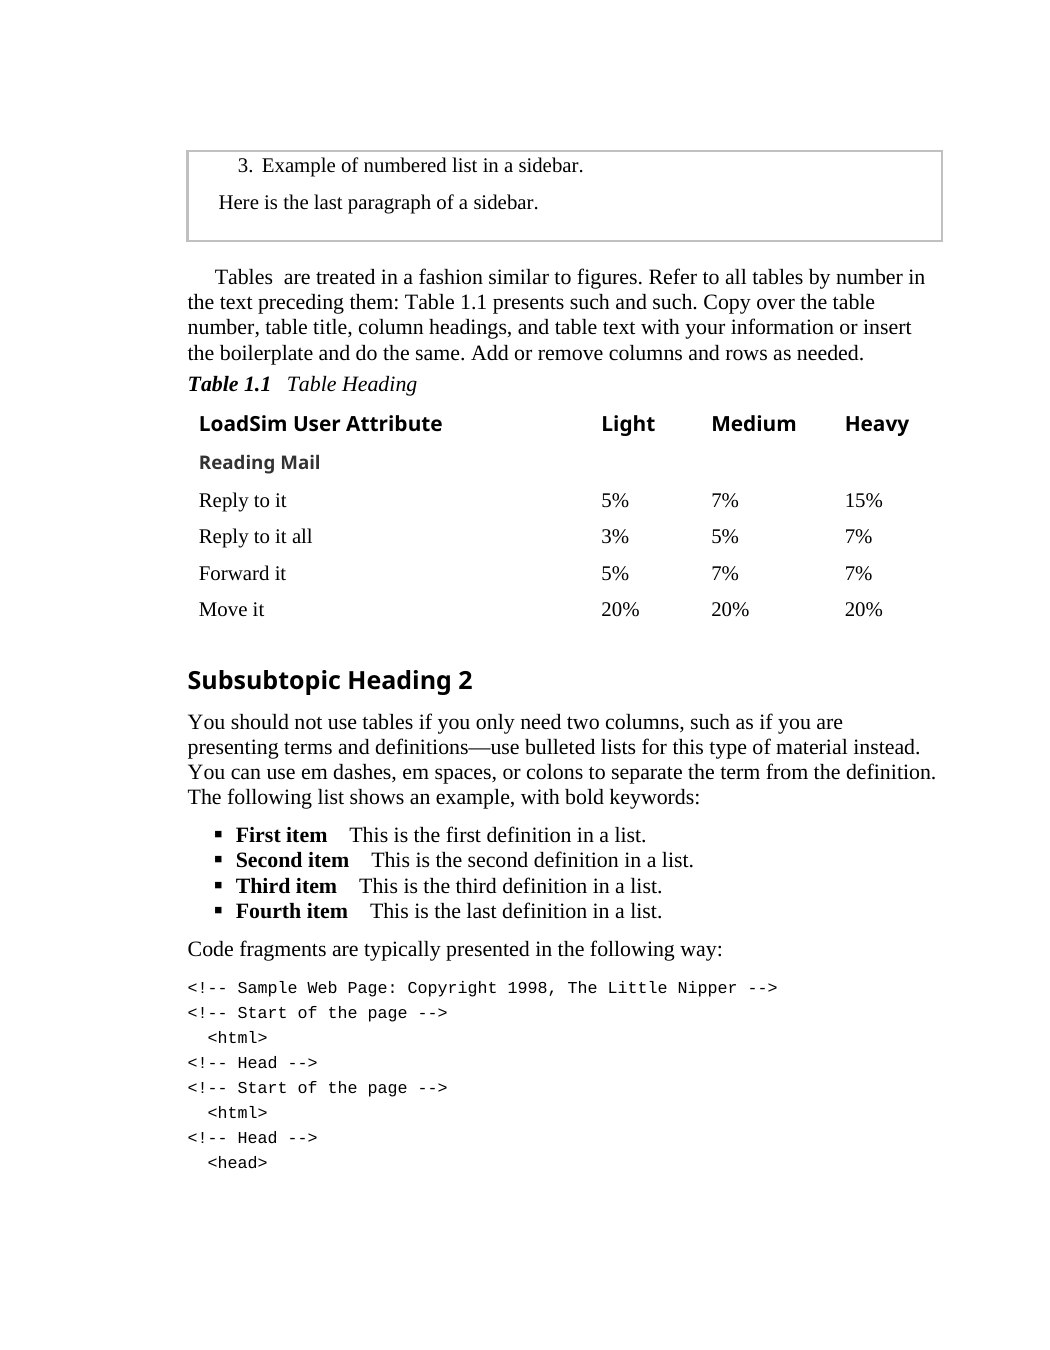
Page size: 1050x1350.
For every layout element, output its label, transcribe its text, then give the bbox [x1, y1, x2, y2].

text You should not use tables if you only need two columns, such as if you are presenting terms and definitions—use bulleted lists for this type of material instead. You can use em dashes, em spaces, or colons to separate the term from the definition. The following list shows an example, with bold keywords: [187, 709, 937, 810]
table_cell 5% [700, 518, 833, 554]
text Subsubtopic Heading 2 [187, 662, 937, 696]
table_cell 7% [833, 518, 937, 554]
table_cell Forward it [188, 555, 590, 591]
table_header Heavy [833, 402, 937, 443]
text <!-- Start of the page --> [187, 1073, 937, 1098]
table_header 3. Example of numbered list in a sidebar. Here is the last paragraph of a sidebar. [189, 152, 941, 239]
table_header LoadSim User Attribute [188, 402, 590, 443]
table_cell 5% [590, 481, 700, 518]
table_cell 7% [833, 555, 937, 591]
table_cell [590, 443, 700, 481]
list Fourth item This is the last definition in a list. [187, 898, 937, 923]
text Tables are treated in a fashion similar to figures. Refer to all tables by number in the text preceding them: Table 1.1 presents such and such. Copy over the table number, table title, column headings, and table text with your information or insert the boilerplate and do the same. Add or remove columns and rows as needed. [187, 264, 937, 365]
table_cell [833, 443, 937, 481]
text <!-- Head --> [187, 1123, 937, 1148]
list Second item This is the second definition in a list. [187, 847, 937, 873]
text Table 1.1 Table Heading [187, 371, 937, 396]
table_cell 20% [833, 591, 937, 628]
table_cell Reply to it all [188, 518, 590, 554]
table_header Light [590, 402, 700, 443]
text <!-- Sample Web Page: Copyright 1998, The Little Nipper --> [187, 973, 937, 998]
table_cell 7% [700, 555, 833, 591]
table_cell [700, 443, 833, 481]
list First item This is the first definition in a list. [213, 822, 937, 847]
table_cell Move it [188, 591, 590, 628]
table_cell 15% [833, 481, 937, 518]
table_cell 3% [590, 518, 700, 554]
table_header Medium [700, 402, 833, 443]
table_cell 5% [590, 555, 700, 591]
text Code fragments are typically presented in the following way: [187, 936, 937, 961]
table_cell 7% [700, 481, 833, 518]
table_cell Reading Mail [188, 443, 590, 481]
text <!-- Start of the page --> [187, 998, 937, 1023]
text <html> [187, 1098, 937, 1123]
table_cell 20% [700, 591, 833, 628]
list Third item This is the third definition in a list. [187, 873, 937, 898]
table_cell 20% [590, 591, 700, 628]
text <html> [187, 1023, 937, 1048]
text <!-- Head --> [187, 1048, 937, 1073]
text <head> [187, 1148, 937, 1173]
table_cell Reply to it [188, 481, 590, 518]
